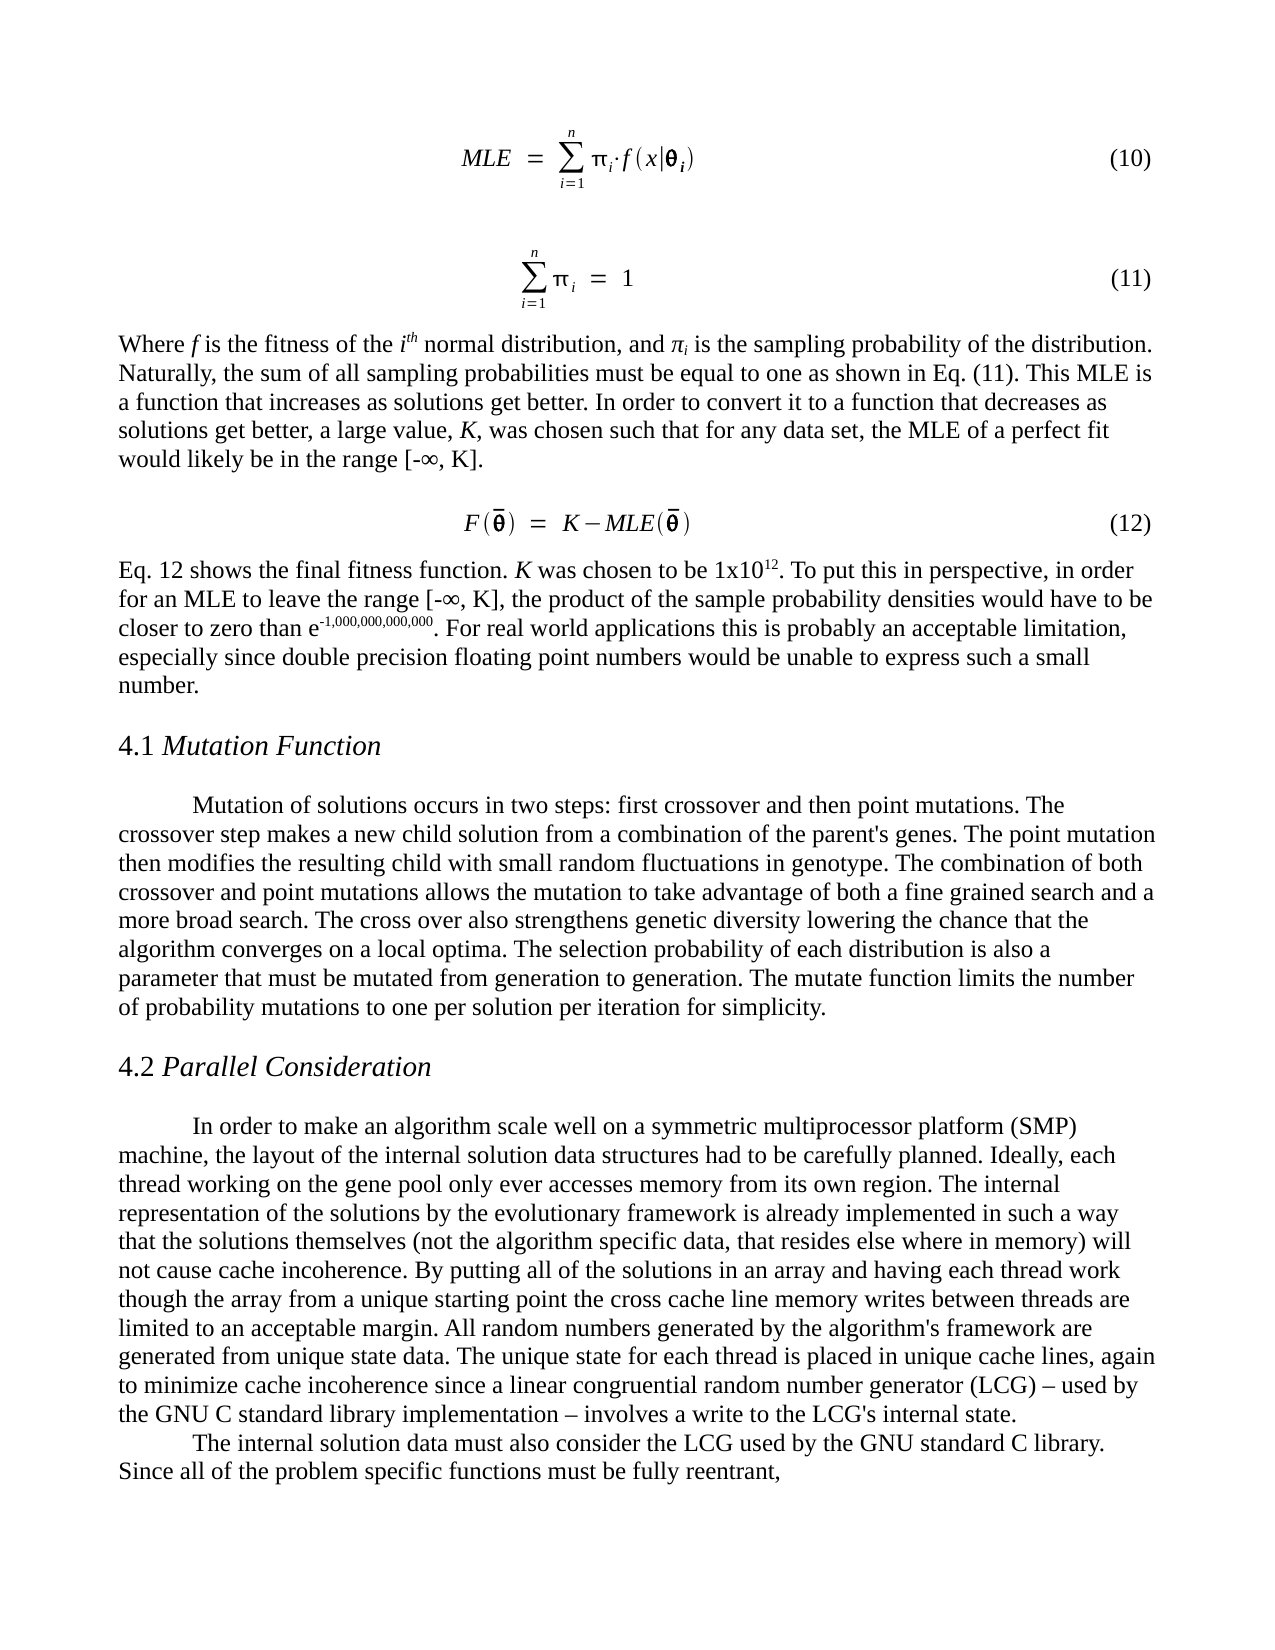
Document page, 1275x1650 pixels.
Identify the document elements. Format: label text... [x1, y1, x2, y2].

text Where f is the fitness of the ith normal distribution, and πi is the sampling probability of the distribution. Naturally, the sum of all sampling probabilities must be equal to one as shown in Eq. (11). This MLE is a function that increases as solutions get better. In order to convert it to a function that decreases as solutions get better, a large value, K, was chosen such that for any data set, the MLE of a perfect fit would likely be in the range [-∞, K]. [118, 329, 1157, 473]
text 4.1 Mutation Function [118, 728, 1157, 762]
table_header [118, 502, 1041, 556]
text Mutation of solutions occurs in two steps: first crossover and then point mutations. The crossover step makes a new child solution from a combination of the parent's genes. The point mutation then modifies the resulting child with small random fluctuations in genotype. The combination of both crossover and point mutations allows the mutation to take advantage of both a fine grained search and a more broad search. The cross over also strengthens genetic diversity lowering the chance that the algorithm converges on a local optima. The selection probability of each distribution is also a parameter that must be mutated from generation to generation. The mutate function limits the number of probability mutations to one per solution per iteration for simplicity. [118, 790, 1157, 1020]
text In order to make an algorithm scale well on a symmetric multiprocessor platform (SMP) machine, the layout of the internal solution data structures had to be carefully planned. Ideally, each thread working on the gene pool only ever accesses memory from its own region. The internal representation of the solutions by the evolutionary framework is already implemented in such a way that the solutions themselves (not the algorithm specific data, that resides else where in memory) will not cause cache incoherence. By putting all of the solutions in an array and having each thread work though the array from a unique starting point the cross cache line memory writes between threads are limited to an acceptable margin. All random numbers generated by the algorithm's framework are generated from unique state data. The unique state for each thread is placed in unique cache lines, again to minimize cache incoherence since a linear congruential random number generator (LCG) – used by the GNU C standard library implementation – involves a write to the LCG's internal state. [118, 1111, 1157, 1428]
table_header [118, 238, 1041, 329]
table_header (11) [1041, 238, 1157, 329]
table_header (10) [1041, 118, 1157, 209]
text 4.2 Parallel Consideration [118, 1049, 1157, 1083]
table_header [118, 118, 1041, 209]
text The internal solution data must also consider the LCG used by the GNU standard C library. Since all of the problem specific functions must be fully reentrant, [118, 1428, 1157, 1485]
table_header (12) [1041, 502, 1157, 556]
text Eq. 12 shows the final fitness function. K was chosen to be 1x1012. To put this in perspective, in order for an MLE to leave the range [-∞, K], the product of the sample probability densities would have to be closer to zero than e-1,000,000,000,000. For real world applications this is probably an acceptable limitation, especially since double precision floating point numbers would be unable to express such a small number. [118, 556, 1157, 699]
